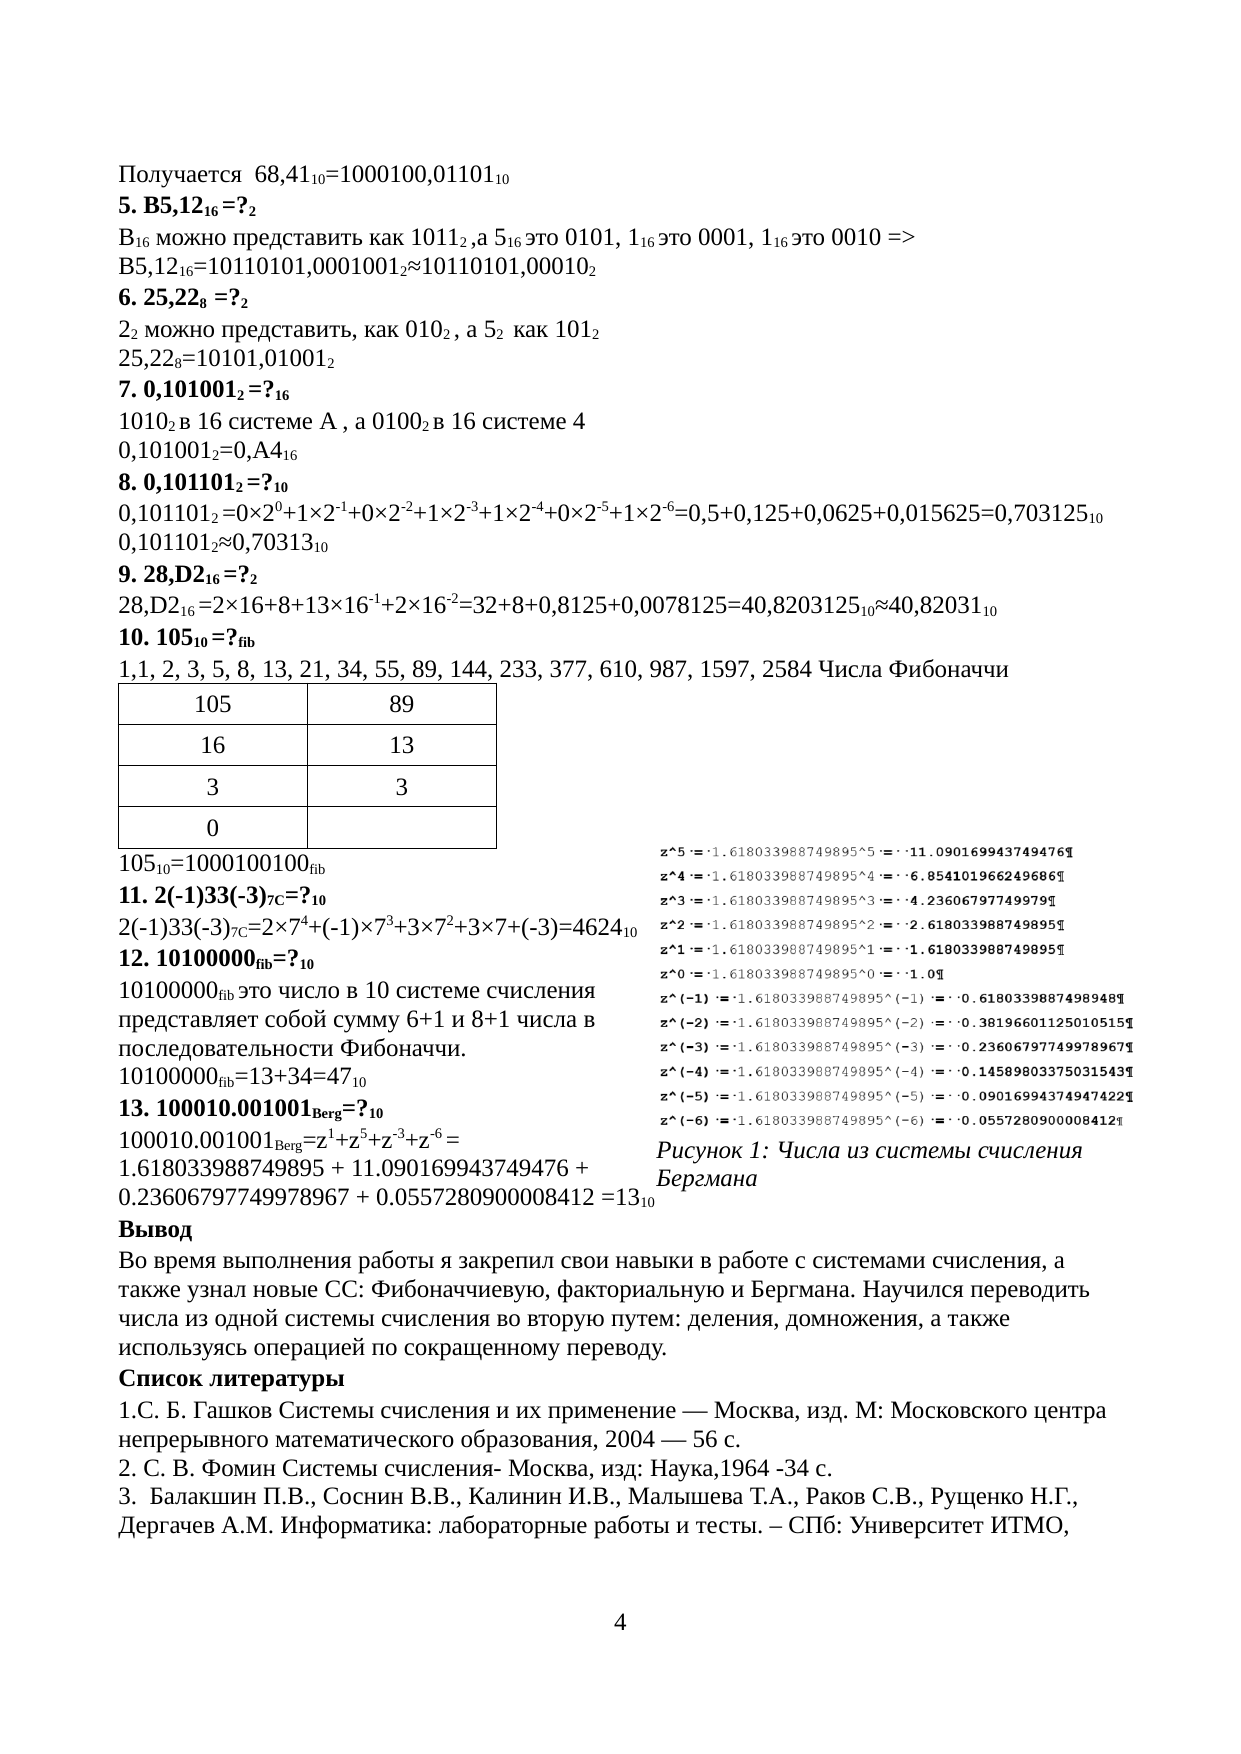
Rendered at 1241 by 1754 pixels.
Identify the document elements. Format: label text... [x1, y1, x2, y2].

table_cell [308, 807, 496, 847]
subtitle 13. 100010.001001Berg=?10 [118, 1093, 656, 1122]
table_header 105 [119, 684, 307, 724]
text 100010.001001Berg=z1+z5+z-3+z-6 = 1.618033988749895 + 11.090169943749476 + 0.23606797749978967 + 0.0557280900008412 =1310 [118, 1125, 1122, 1211]
text 22 можно представить, как 0102 , а 52 как 1012 [118, 314, 1122, 343]
subtitle 5. В5,1216 =?2 [118, 190, 1122, 219]
table_cell 16 [119, 725, 307, 765]
text 0,1011012≈0,7031310 [118, 527, 1122, 556]
text 10100000fib=13+34=4710 [118, 1061, 656, 1090]
table_cell 13 [308, 725, 496, 765]
subtitle 10. 10510 =?fib [118, 622, 1122, 651]
subtitle 11. 2(-1)33(-3)7C=?10 [118, 880, 656, 909]
text 10102 в 16 системе A , а 01002 в 16 системе 4 [118, 406, 1122, 435]
subtitle Список литературы [118, 1363, 1122, 1392]
table_header 89 [308, 684, 496, 724]
text 2(-1)33(-3)7C=2×74+(-1)×73+3×72+3×7+(-3)=462410 [118, 912, 656, 941]
text 10100000fib это число в 10 системе счисления представляет собой сумму 6+1 и 8+1 числа в последовательности Фибоначчи. [118, 975, 656, 1061]
text 0,1011012 =0×20+1×2-1+0×2-2+1×2-3+1×2-4+0×2-5+1×2-6=0,5+0,125+0,0625+0,015625=0,70312510 [118, 498, 1122, 527]
subtitle 7. 0,1010012 =?16 [118, 374, 1122, 403]
text 25,228=10101,010012 [118, 343, 1122, 372]
text 28,D216 =2×16+8+13×16-1+2×16-2=32+8+0,8125+0,0078125=40,820312510≈40,8203110 [118, 590, 1122, 619]
table_cell 3 [308, 766, 496, 806]
subtitle 6. 25,228 =?2 [118, 282, 1122, 311]
text Рисунок 1: Числа из системы счисления Бергмана [656, 1135, 1149, 1192]
text 2. С. В. Фомин Системы счисления- Москва, изд: Наука,1964 -34 с. [118, 1453, 1122, 1481]
text В5,1216=10110101,00010012≈10110101,000102 [118, 251, 1122, 279]
text B16 можно представить как 10112 ,а 516 это 0101, 116 это 0001, 116 это 0010 => [118, 222, 1122, 251]
subtitle 9. 28,D216 =?2 [118, 559, 1122, 587]
subtitle 12. 10100000fib=?10 [118, 943, 656, 972]
text 3. Балакшин П.В., Соснин В.В., Калинин И.В., Малышева Т.А., Раков С.В., Рущенко Н.Г., Дергачев А.М. Информатика: лабораторные работы и тесты. – СПб: Университет ИТМО, [118, 1481, 1122, 1539]
text Получается 68,4110=1000100,0110110 [118, 159, 1122, 187]
table_cell 0 [119, 807, 307, 847]
text 1,1, 2, 3, 5, 8, 13, 21, 34, 55, 89, 144, 233, 377, 610, 987, 1597, 2584 Числа Фибоначчи [118, 654, 1122, 682]
table_cell 3 [119, 766, 307, 806]
text 10510=1000100100fib [118, 848, 656, 877]
subtitle 8. 0,1011012 =?10 [118, 467, 1122, 495]
subtitle Вывод [118, 1214, 1122, 1243]
picture [656, 839, 1149, 1135]
text 0,1010012=0,A416 [118, 435, 1122, 464]
text 1.С. Б. Гашков Системы счисления и их применение — Москва, изд. М: Московского центра непрерывного математического образования, 2004 — 56 с. [118, 1395, 1122, 1453]
text Во время выполнения работы я закрепил свои навыки в работе с системами счисления, а также узнал новые СС: Фибоначчиевую, факториальную и Бергмана. Научился переводить числа из одной системы счисления во вторую путем: деления, домножения, а также используясь операцией по сокращенному переводу. [118, 1246, 1122, 1361]
